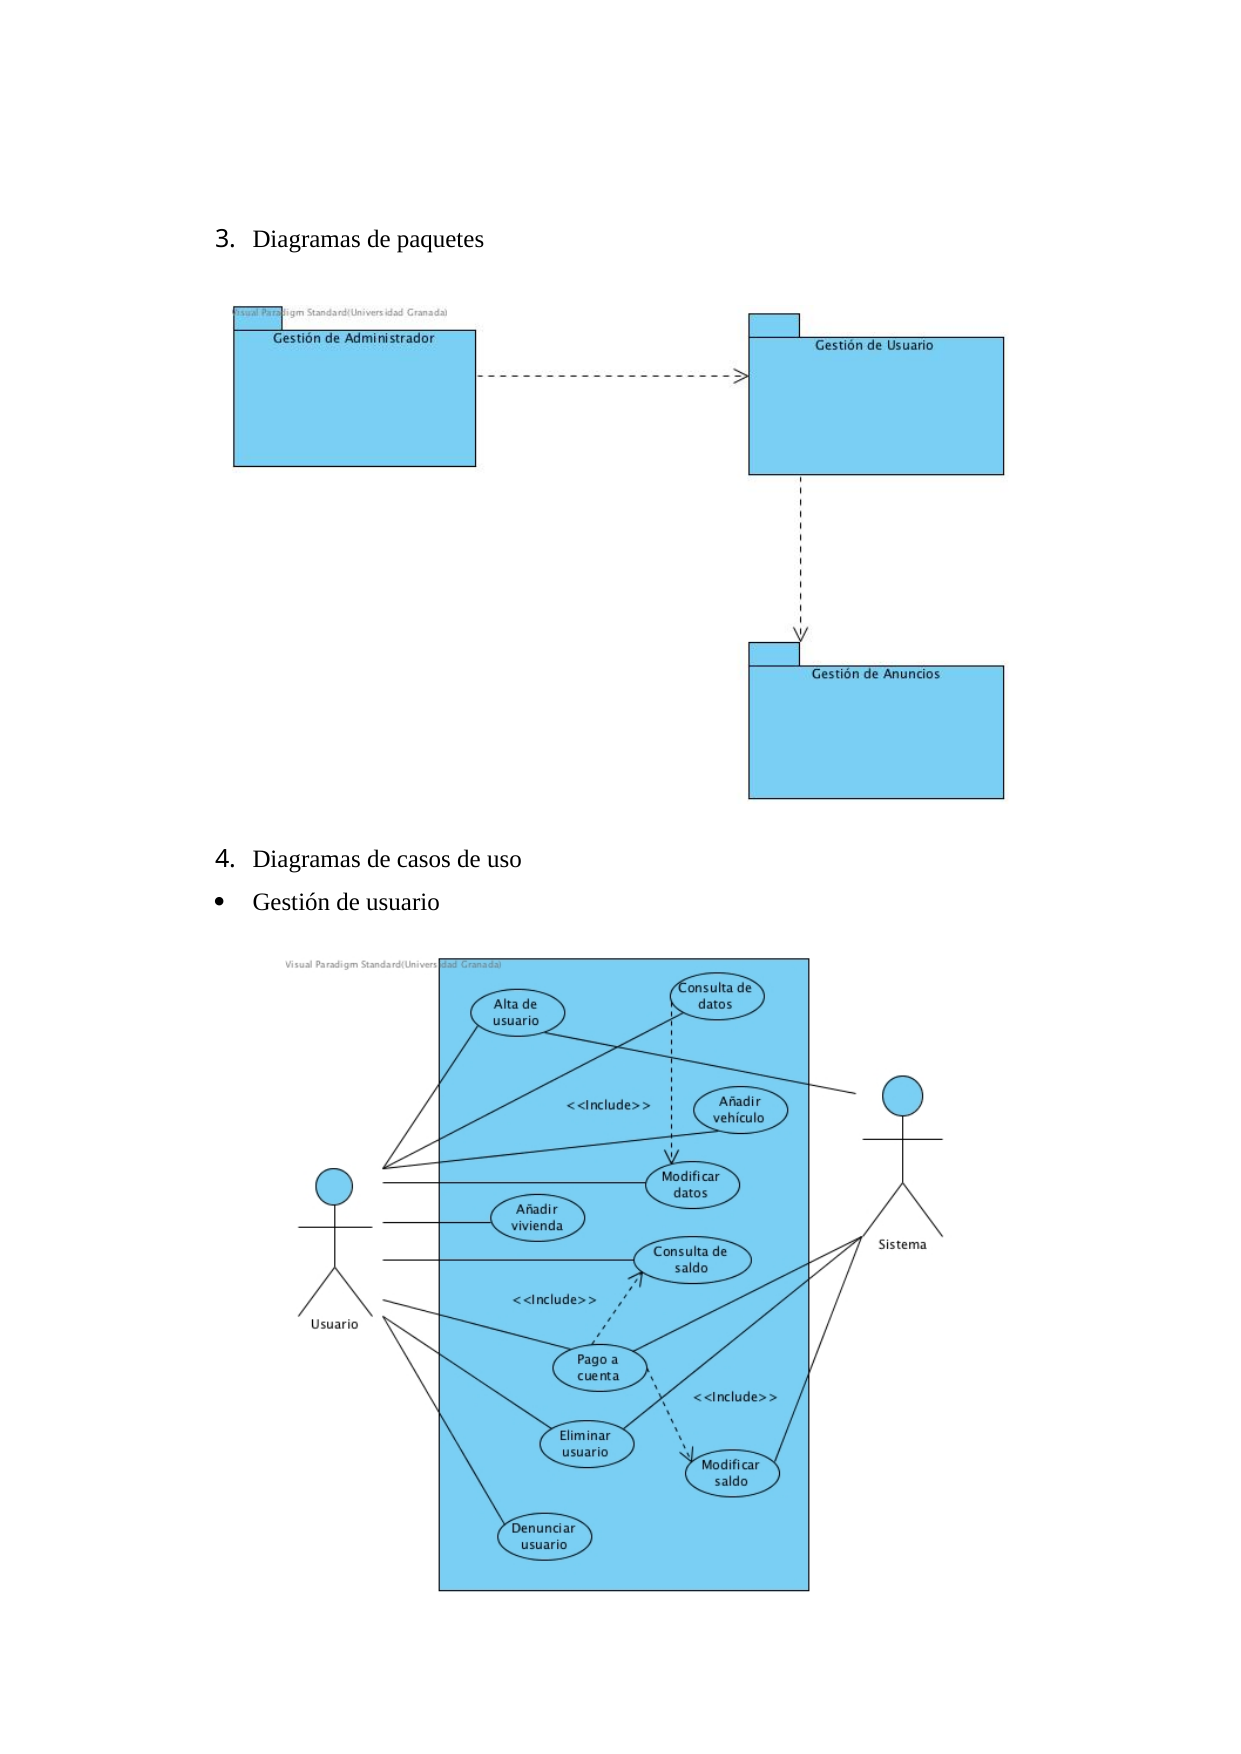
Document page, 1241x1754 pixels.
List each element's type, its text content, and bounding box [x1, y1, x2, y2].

picture [285, 956, 955, 1596]
list Gestión de usuario [215, 887, 1063, 916]
list Diagramas de casos de uso [215, 840, 1063, 874]
list Diagramas de paquetes [215, 221, 1063, 255]
picture [231, 305, 1009, 804]
